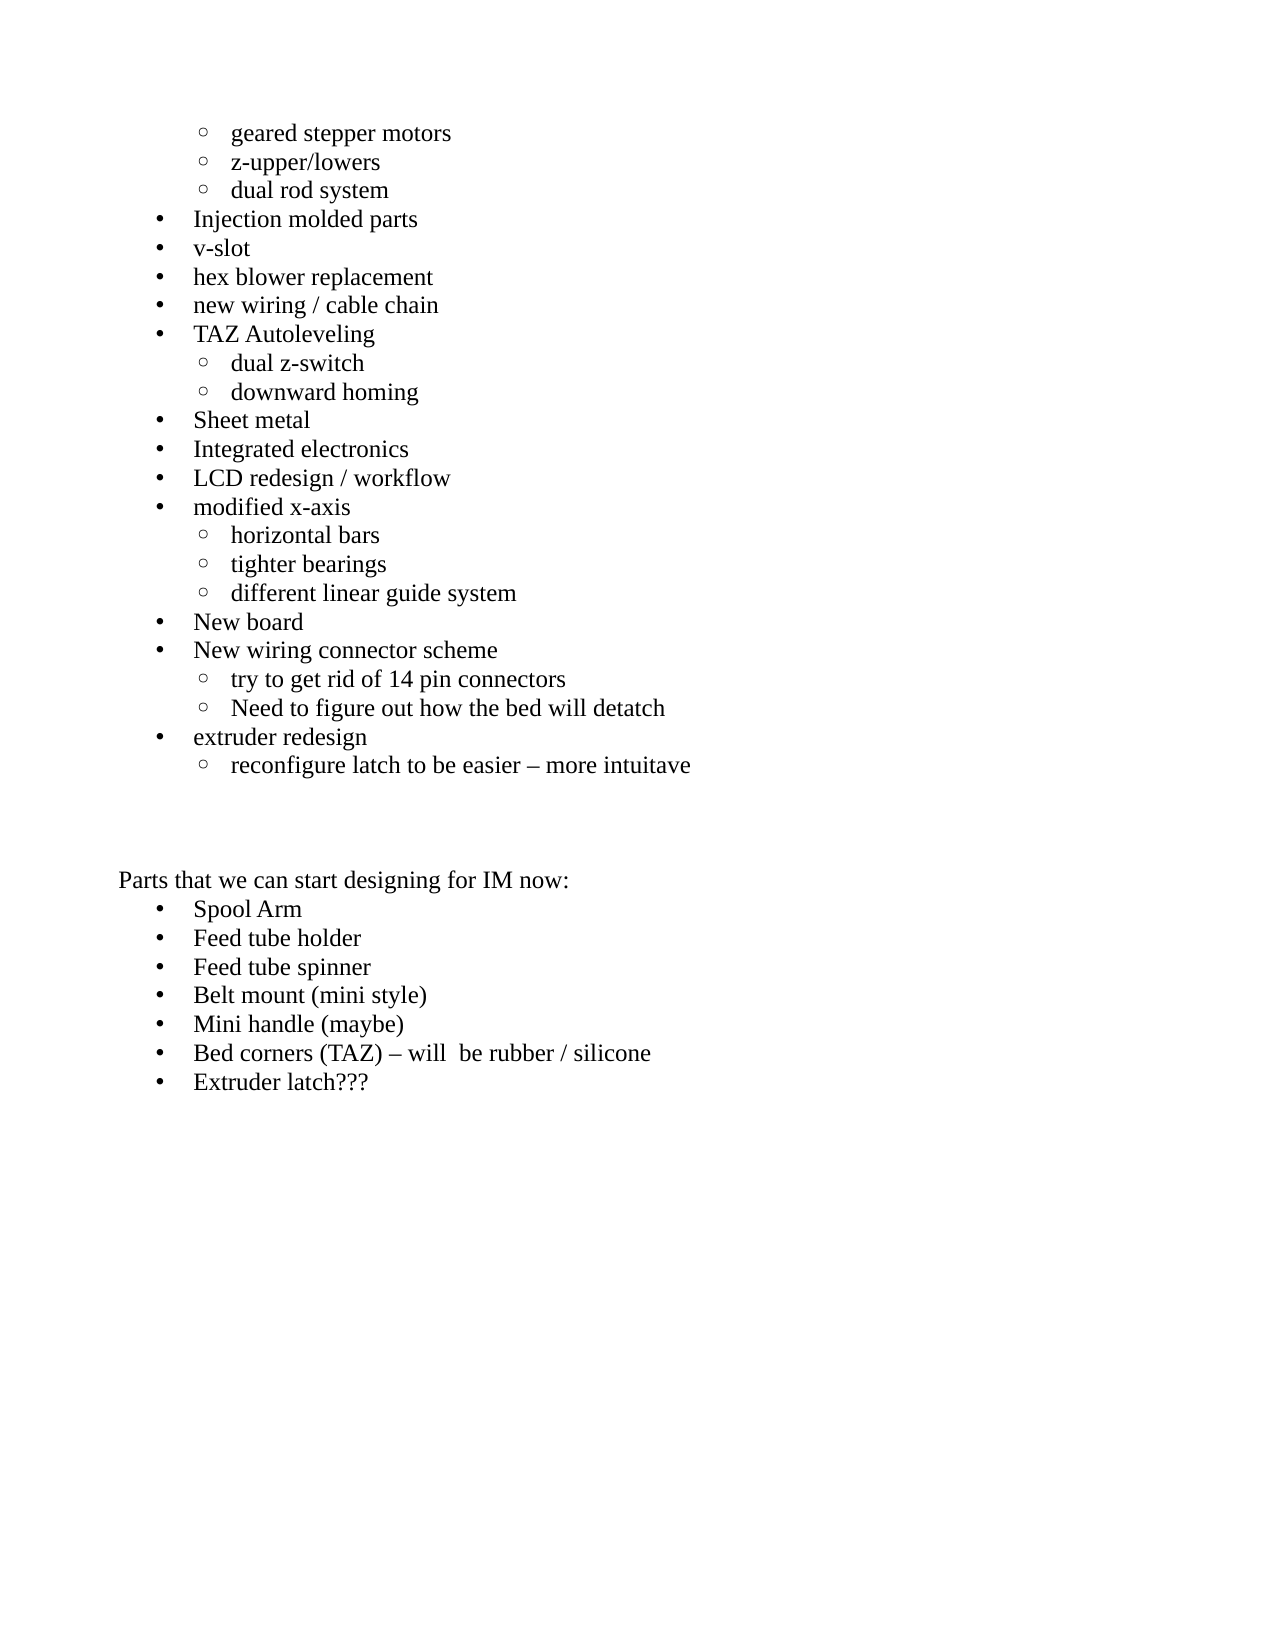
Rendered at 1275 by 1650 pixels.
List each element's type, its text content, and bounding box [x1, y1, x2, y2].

list TAZ Autoleveling [156, 319, 1157, 348]
list Extruder latch??? [156, 1067, 1157, 1096]
list different linear guide system [193, 578, 1157, 607]
list New board [156, 607, 1157, 636]
list reconfigure latch to be easier – more intuitave [193, 751, 1157, 779]
list tighter bearings [193, 549, 1157, 578]
list try to get rid of 14 pin connectors [193, 664, 1157, 693]
list LCD redesign / workflow [156, 463, 1157, 492]
list new wiring / cable chain [156, 291, 1157, 319]
list dual z-switch [193, 348, 1157, 377]
list Sheet metal [156, 406, 1157, 434]
list Mini handle (maybe) [156, 1009, 1157, 1038]
list downward homing [193, 377, 1157, 406]
list Feed tube holder [156, 923, 1157, 952]
list z-upper/lowers [193, 147, 1157, 176]
list v-slot [156, 233, 1157, 262]
list horizontal bars [193, 521, 1157, 549]
list Feed tube spinner [156, 952, 1157, 981]
list extruder redesign [156, 722, 1157, 751]
list Bed corners (TAZ) – will be rubber / silicone [156, 1038, 1157, 1067]
list New wiring connector scheme [156, 636, 1157, 664]
list dual rod system [193, 176, 1157, 204]
text Parts that we can start designing for IM now: [118, 866, 1157, 894]
list Need to figure out how the bed will detatch [193, 693, 1157, 722]
list geared stepper motors [193, 118, 1157, 147]
list Injection molded parts [156, 204, 1157, 233]
list modified x-axis [156, 492, 1157, 521]
list Belt mount (mini style) [156, 981, 1157, 1009]
list hex blower replacement [156, 262, 1157, 291]
list Integrated electronics [156, 434, 1157, 463]
list Spool Arm [156, 894, 1157, 923]
